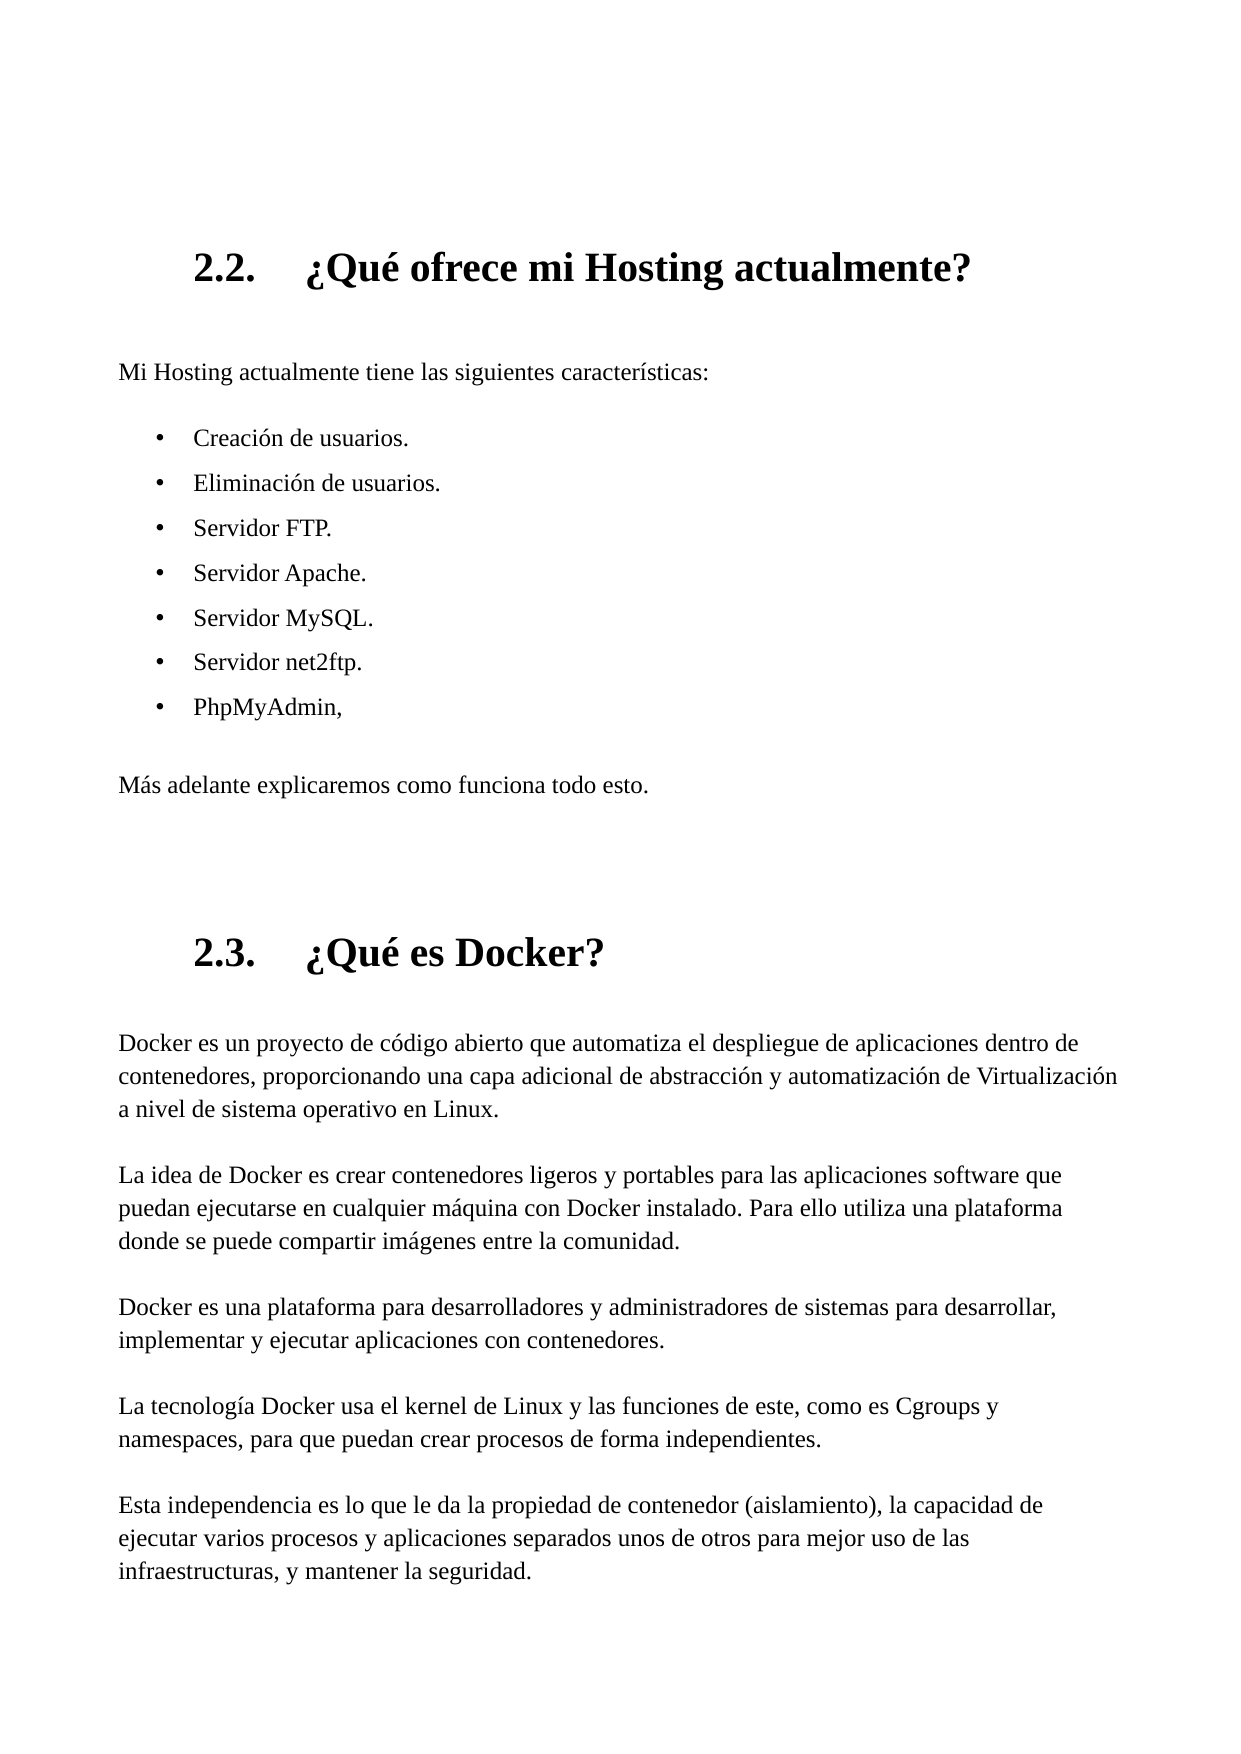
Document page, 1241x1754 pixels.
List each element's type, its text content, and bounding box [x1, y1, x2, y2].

list Servidor MySQL. [156, 603, 1122, 631]
subtitle ¿Qué ofrece mi Hosting actualmente? [193, 242, 1122, 290]
list Servidor Apache. [156, 558, 1122, 587]
text Mi Hosting actualmente tiene las siguientes características: [118, 357, 1122, 386]
text Esta independencia es lo que le da la propiedad de contenedor (aislamiento), la capacidad de ejecutar varios procesos y aplicaciones separados unos de otros para mejor uso de las infraestructuras, y mantener la seguridad. [118, 1490, 1122, 1585]
text Docker es un proyecto de código abierto que automatiza el despliegue de aplicaciones dentro de contenedores, proporcionando una capa adicional de abstracción y automatización de Virtualización a nivel de sistema operativo en Linux. [118, 1028, 1122, 1122]
list Creación de usuarios. [156, 423, 1122, 452]
list Eliminación de usuarios. [156, 468, 1122, 497]
list Servidor net2ftp. [156, 647, 1122, 676]
list Servidor FTP. [156, 513, 1122, 542]
text La tecnología Docker usa el kernel de Linux y las funciones de este, como es Cgroups y namespaces, para que puedan crear procesos de forma independientes. [118, 1391, 1122, 1453]
text Docker es una plataforma para desarrolladores y administradores de sistemas para desarrollar, implementar y ejecutar aplicaciones con contenedores. [118, 1292, 1122, 1354]
subtitle ¿Qué es Docker? [193, 927, 1122, 975]
text Más adelante explicaremos como funciona todo esto. [118, 770, 1122, 799]
text La idea de Docker es crear contenedores ligeros y portables para las aplicaciones software que puedan ejecutarse en cualquier máquina con Docker instalado. Para ello utiliza una plataforma donde se puede compartir imágenes entre la comunidad. [118, 1160, 1122, 1254]
list PhpMyAdmin, [156, 692, 1122, 721]
